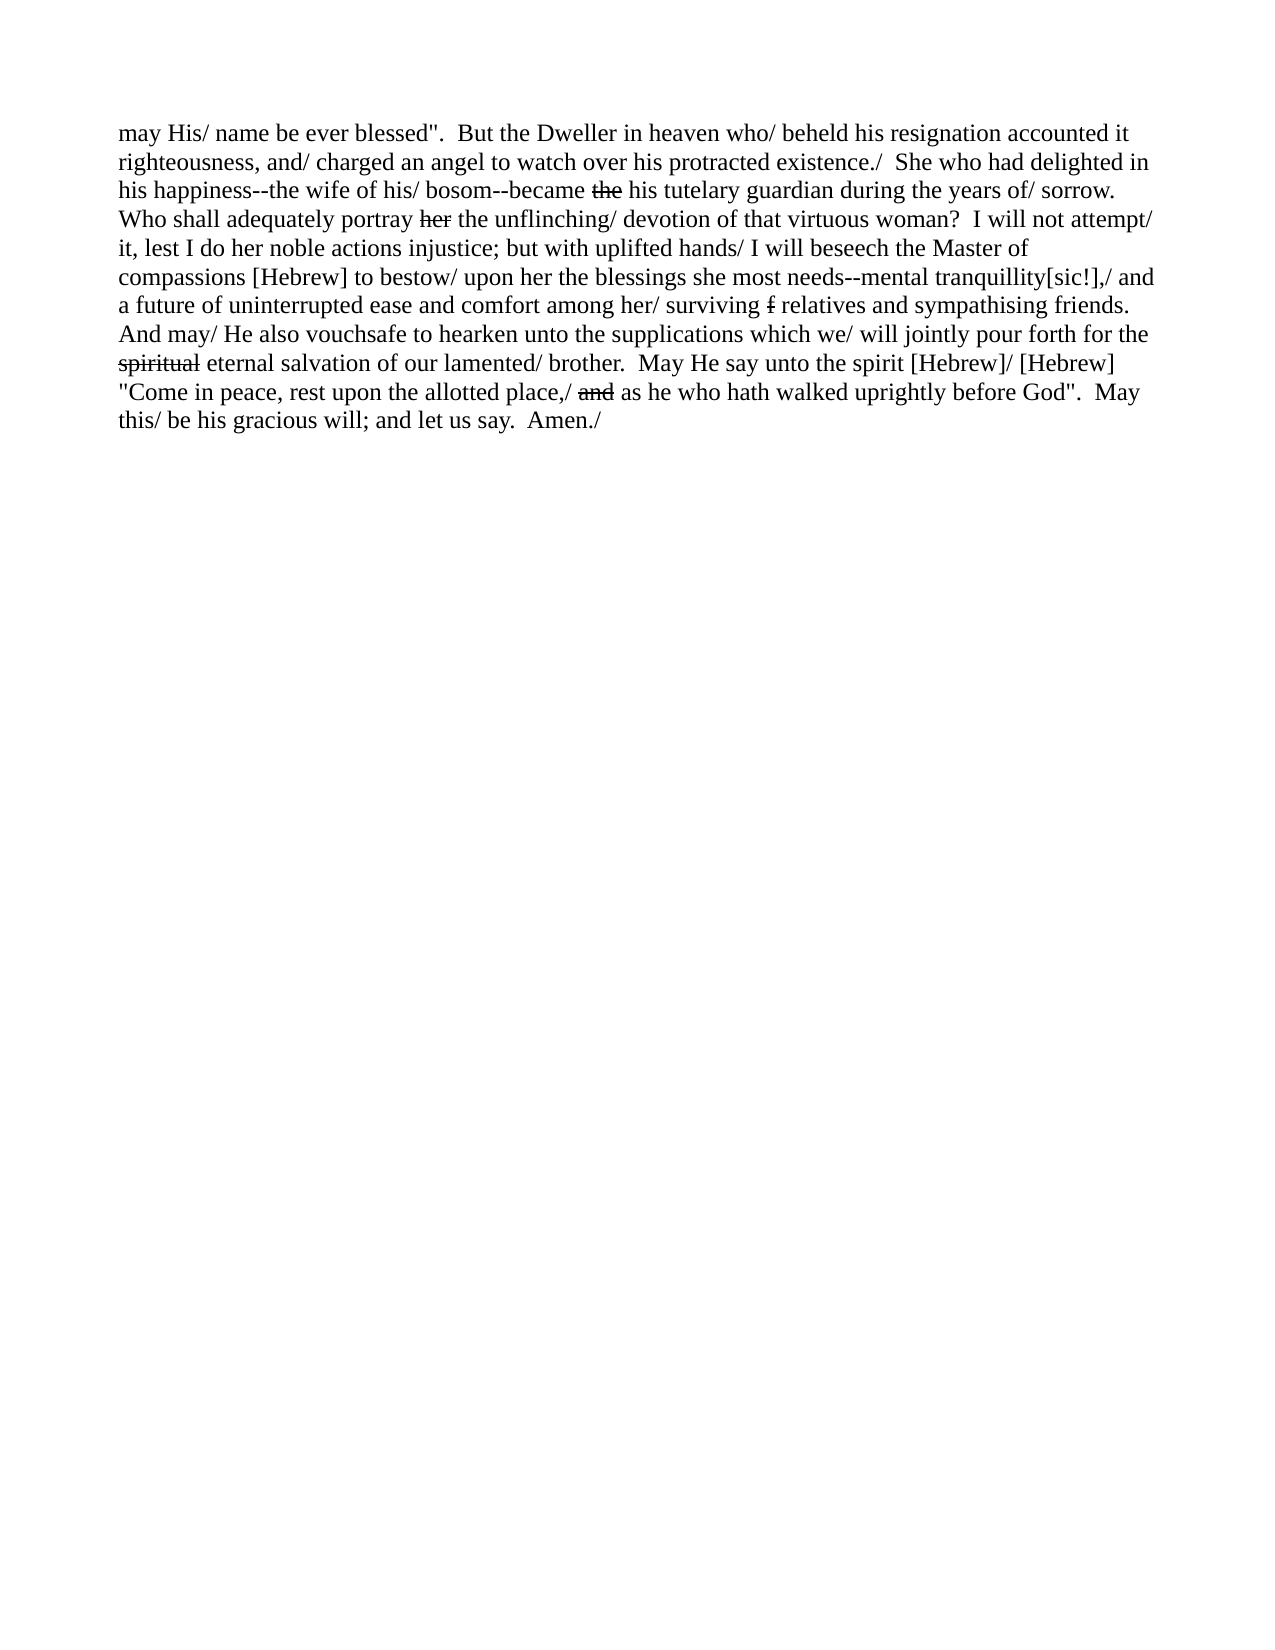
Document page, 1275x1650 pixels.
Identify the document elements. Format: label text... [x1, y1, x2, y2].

text may His/ name be ever blessed". But the Dweller in heaven who/ beheld his resignation accounted it righteousness, and/ charged an angel to watch over his protracted existence./ She who had delighted in his happiness--the wife of his/ bosom--became the his tutelary guardian during the years of/ sorrow. Who shall adequately portray her the unflinching/ devotion of that virtuous woman? I will not attempt/ it, lest I do her noble actions injustice; but with uplifted hands/ I will beseech the Master of compassions [Hebrew] to bestow/ upon her the blessings she most needs--mental tranquillity[sic!],/ and a future of uninterrupted ease and comfort among her/ surviving f relatives and sympathising friends. And may/ He also vouchsafe to hearken unto the supplications which we/ will jointly pour forth for the spiritual eternal salvation of our lamented/ brother. May He say unto the spirit [Hebrew]/ [Hebrew] "Come in peace, rest upon the allotted place,/ and as he who hath walked uprightly before God". May this/ be his gracious will; and let us say. Amen./ [118, 118, 1157, 434]
